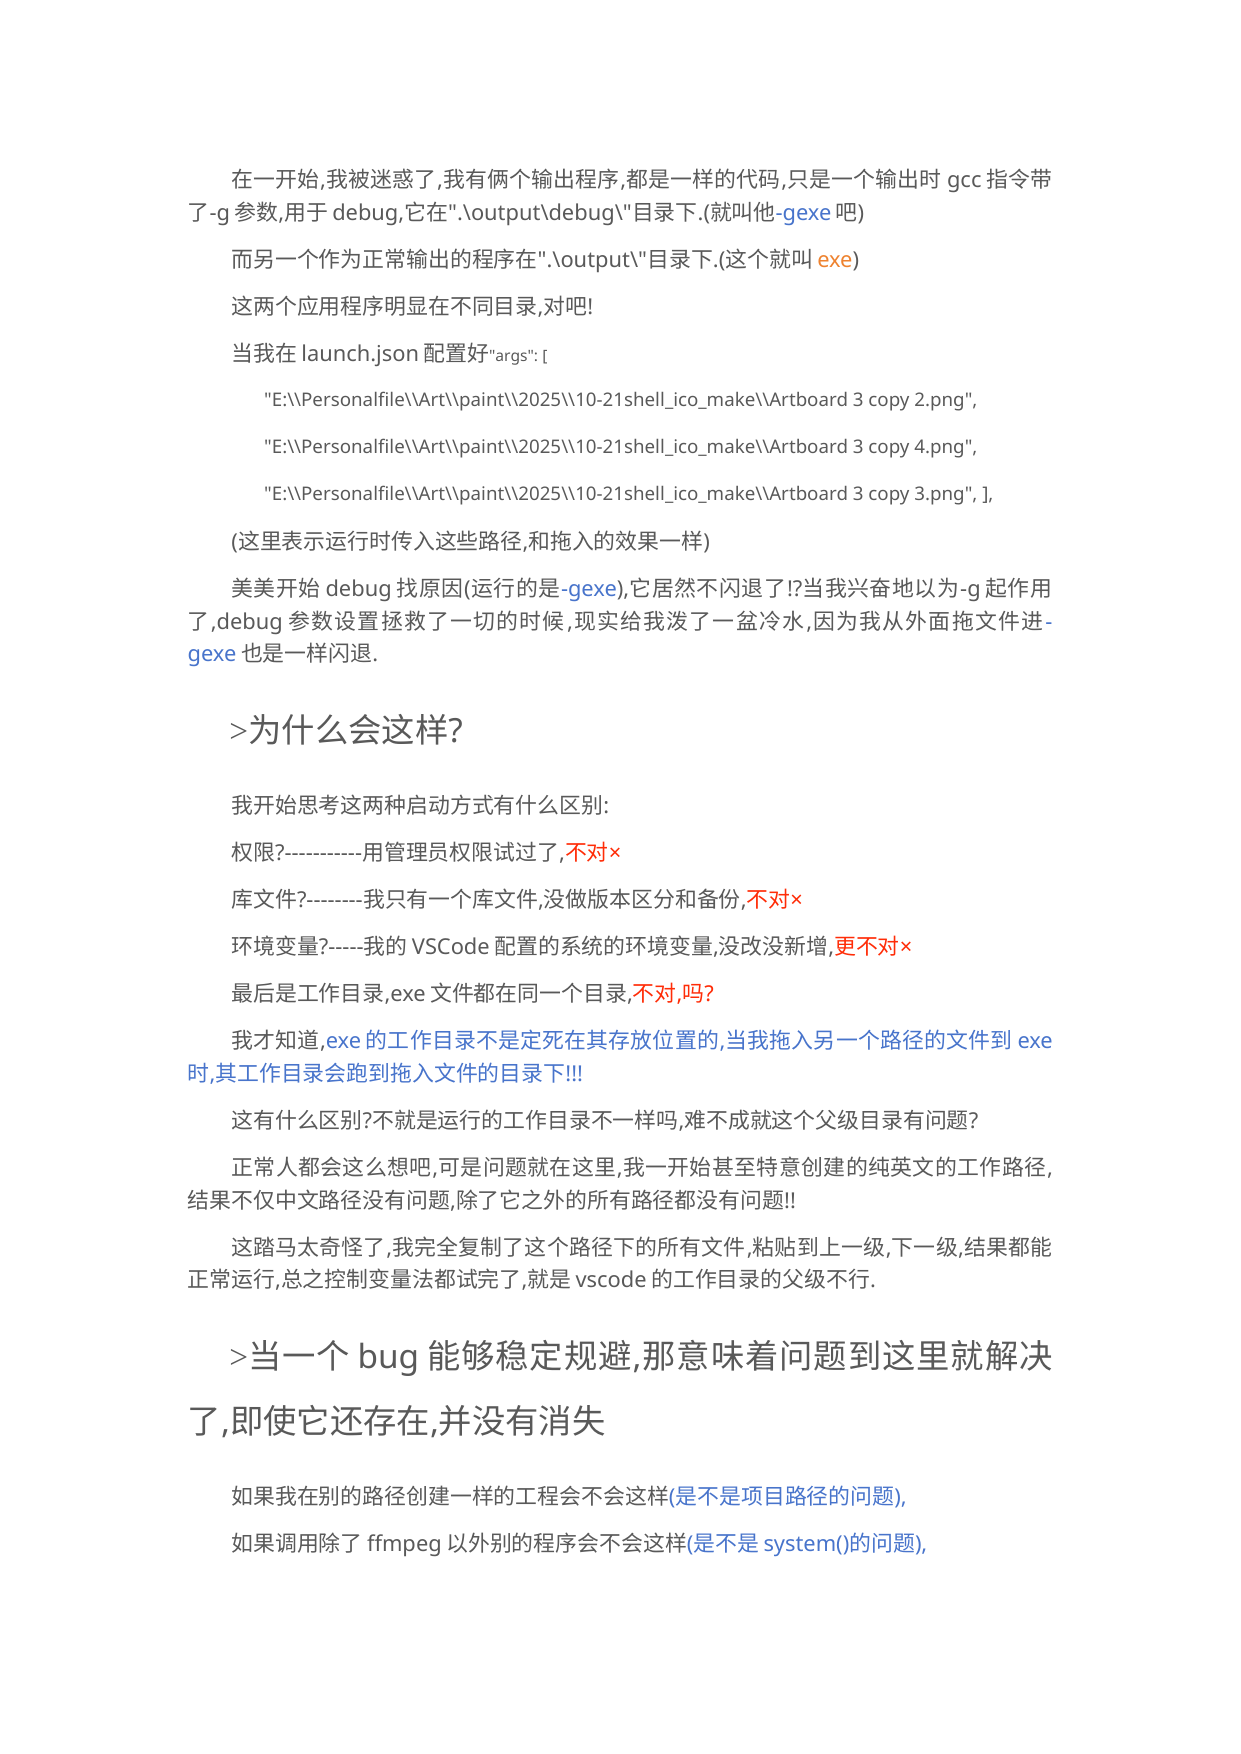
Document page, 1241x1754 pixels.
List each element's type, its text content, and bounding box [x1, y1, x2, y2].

text 这踏马太奇怪了,我完全复制了这个路径下的所有文件,粘贴到上一级,下一级,结果都能正常运行,总之控制变量法都试完了,就是vscode的工作目录的父级不行. [187, 1229, 1053, 1294]
text "E:\\Personalfile\\Art\\paint\\2025\\10-21shell_ico_make\\Artboard 3 copy 2.png", [187, 383, 1053, 415]
text 库文件?--------我只有一个库文件,没做版本区分和备份,不对× [187, 882, 1053, 914]
text 我开始思考这两种启动方式有什么区别: [187, 788, 1053, 820]
text 我才知道,exe的工作目录不是定死在其存放位置的,当我拖入另一个路径的文件到exe时,其工作目录会跑到拖入文件的目录下!!! [187, 1023, 1053, 1088]
text 如果我在别的路径创建一样的工程会不会这样(是不是项目路径的问题), [187, 1479, 1053, 1511]
text 正常人都会这么想吧,可是问题就在这里,我一开始甚至特意创建的纯英文的工作路径,结果不仅中文路径没有问题,除了它之外的所有路径都没有问题!! [187, 1150, 1053, 1215]
text 在一开始,我被迷惑了,我有俩个输出程序,都是一样的代码,只是一个输出时gcc指令带了-g参数,用于debug,它在".\output\debug\"目录下.(就叫他-gexe吧) [187, 162, 1053, 227]
text 当我在launch.json配置好"args": [ [187, 336, 1053, 368]
text 最后是工作目录,exe文件都在同一个目录,不对,吗? [187, 976, 1053, 1009]
text 而另一个作为正常输出的程序在".\output\"目录下.(这个就叫exe) [187, 242, 1053, 274]
text "E:\\Personalfile\\Art\\paint\\2025\\10-21shell_ico_make\\Artboard 3 copy 4.png", [187, 430, 1053, 462]
text 如果调用除了ffmpeg以外别的程序会不会这样(是不是system()的问题), [187, 1526, 1053, 1558]
text "E:\\Personalfile\\Art\\paint\\2025\\10-21shell_ico_make\\Artboard 3 copy 3.png", ], [187, 477, 1053, 509]
text 美美开始debug找原因(运行的是-gexe),它居然不闪退了!?当我兴奋地以为-g起作用了,debug参数设置拯救了一切的时候,现实给我泼了一盆冷水,因为我从外面拖文件进-gexe也是一样闪退. [187, 571, 1053, 669]
text 这两个应用程序明显在不同目录,对吧! [187, 289, 1053, 321]
subtitle 当一个bug能够稳定规避,那意味着问题到这里就解决了,即使它还存在,并没有消失 [187, 1322, 1053, 1452]
text 权限?-----------用管理员权限试过了,不对× [187, 835, 1053, 867]
text (这里表示运行时传入这些路径,和拖入的效果一样) [187, 524, 1053, 557]
subtitle 为什么会这样? [187, 696, 1053, 761]
text 环境变量?-----我的VSCode配置的系统的环境变量,没改没新增,更不对× [187, 929, 1053, 962]
text 这有什么区别?不就是运行的工作目录不一样吗,难不成就这个父级目录有问题? [187, 1103, 1053, 1135]
